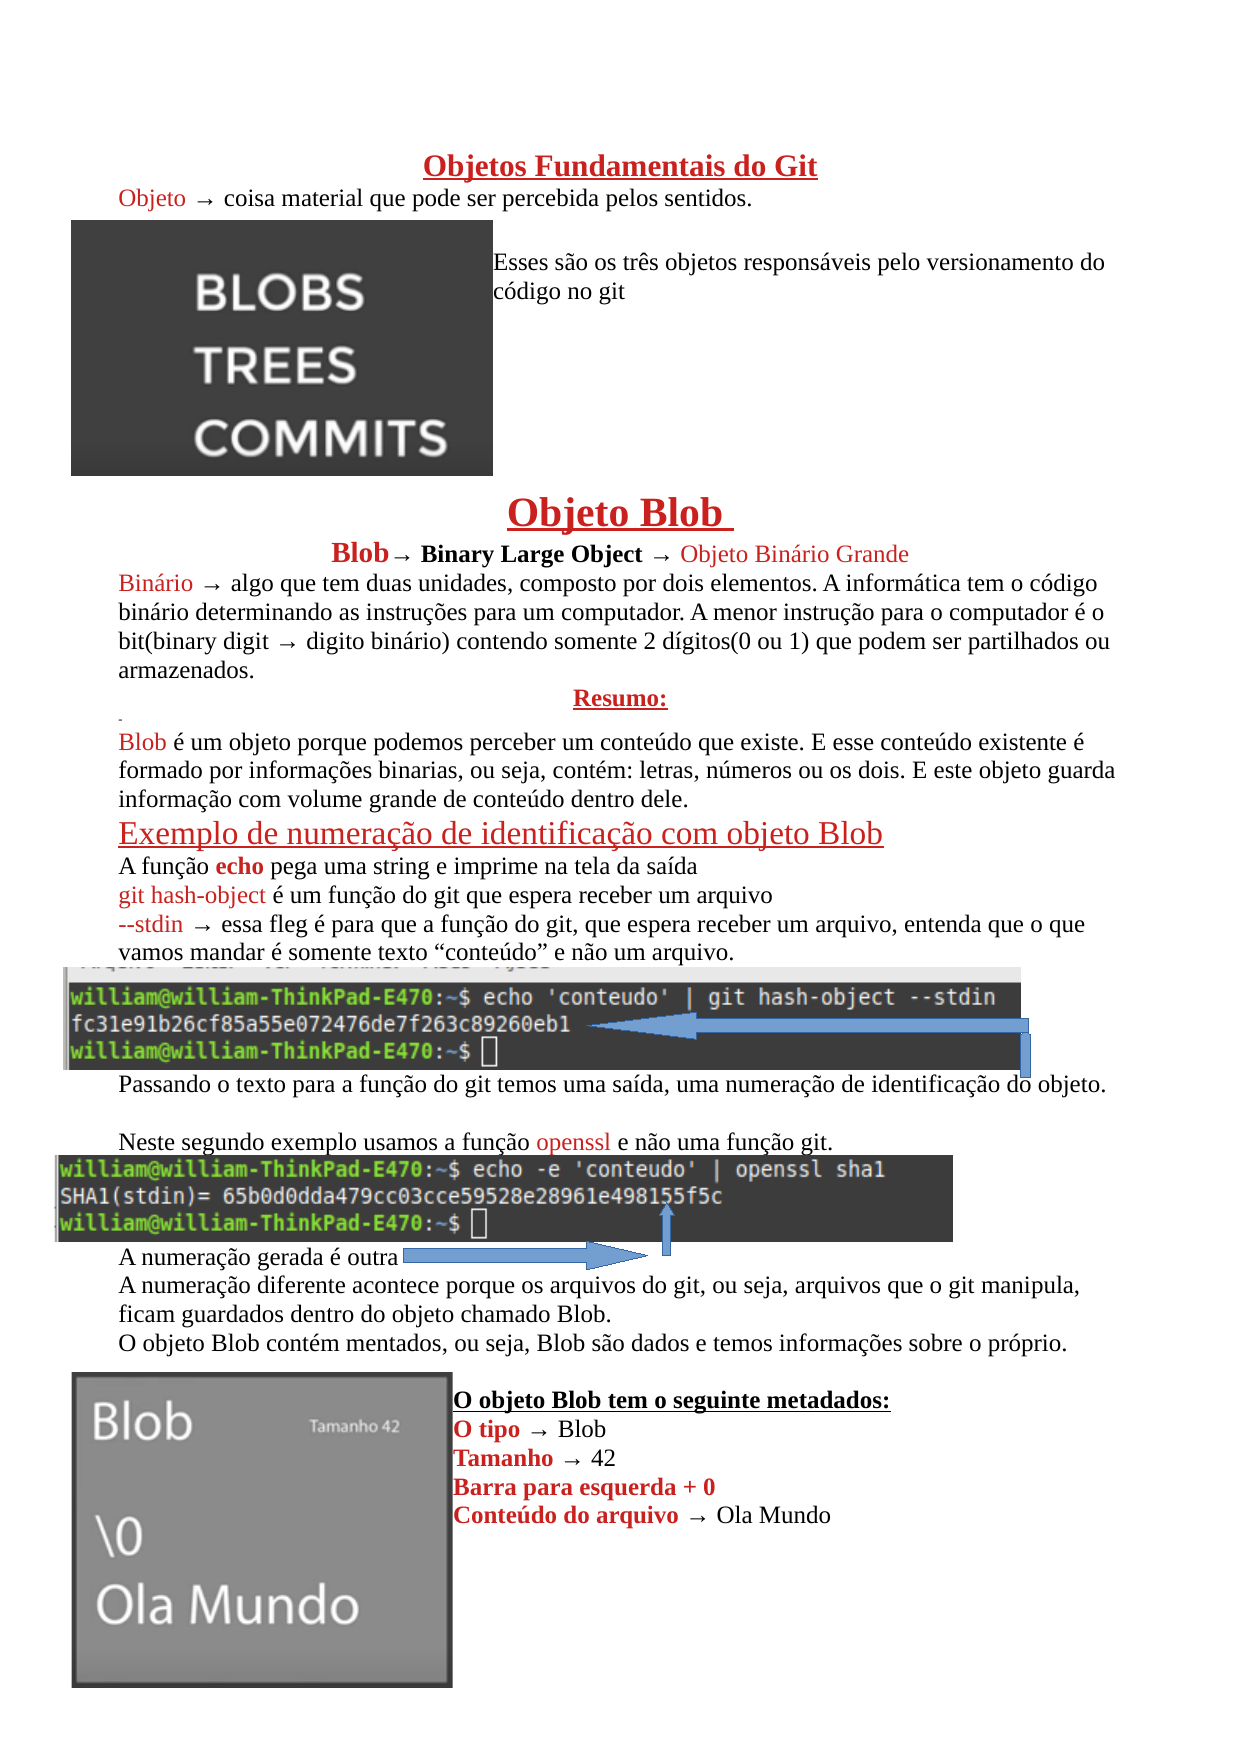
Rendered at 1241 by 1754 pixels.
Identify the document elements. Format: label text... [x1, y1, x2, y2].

text Objeto Blob [118, 487, 1122, 535]
text O objeto Blob tem o seguinte metadados: [453, 1386, 1122, 1414]
text git hash-object é um função do git que espera receber um arquivo [118, 880, 1122, 909]
text Passando o texto para a função do git temos uma saída, uma numeração de identificação do objeto. [118, 966, 1122, 1098]
text Binário → algo que tem duas unidades, composto por dois elementos. A informática tem o código binário determinando as instruções para um computador. A menor instrução para o computador é o bit(binary digit → digito binário) contendo somente 2 dígitos(0 ou 1) que podem ser partilhados ou armazenados. [118, 568, 1122, 683]
text Esses são os três objetos responsáveis pelo versionamento do código no git [493, 247, 1122, 305]
text Tamanho → 42 [453, 1443, 1122, 1472]
text Exemplo de numeração de identificação com objeto Blob [118, 813, 1122, 851]
text - Blob é um objeto porque podemos perceber um conteúdo que existe. E esse conteúdo existente é formado por informações binarias, ou seja, contém: letras, números ou os dois. E este objeto guarda informação com volume grande de conteúdo dentro dele. [118, 712, 1122, 813]
picture [63, 967, 1021, 1070]
text A função echo pega uma string e imprime na tela da saída [118, 851, 1122, 880]
text Resumo: [118, 683, 1122, 712]
text O objeto Blob contém mentados, ou seja, Blob são dados e temos informações sobre o próprio. [118, 1328, 1122, 1357]
text --stdin → essa fleg é para que a função do git, que espera receber um arquivo, entenda que o que vamos mandar é somente texto “conteúdo” e não um arquivo. [118, 909, 1122, 966]
picture [54, 1155, 953, 1242]
text A numeração gerada é outra [118, 1242, 1122, 1271]
text Objeto → coisa material que pode ser percebida pelos sentidos. [118, 183, 1122, 212]
text Objetos Fundamentais do Git [118, 147, 1122, 183]
text O tipo → Blob [453, 1414, 1122, 1443]
text Blob→ Binary Large Object → Objeto Binário Grande [118, 535, 1122, 568]
picture [71, 1372, 453, 1688]
text Neste segundo exemplo usamos a função openssl e não uma função git. [118, 1127, 1122, 1156]
text Barra para esquerda + 0 [453, 1472, 1122, 1501]
text Conteúdo do arquivo → Ola Mundo [453, 1501, 1122, 1529]
picture [71, 220, 493, 476]
text A numeração diferente acontece porque os arquivos do git, ou seja, arquivos que o git manipula, ficam guardados dentro do objeto chamado Blob. [118, 1271, 1122, 1328]
